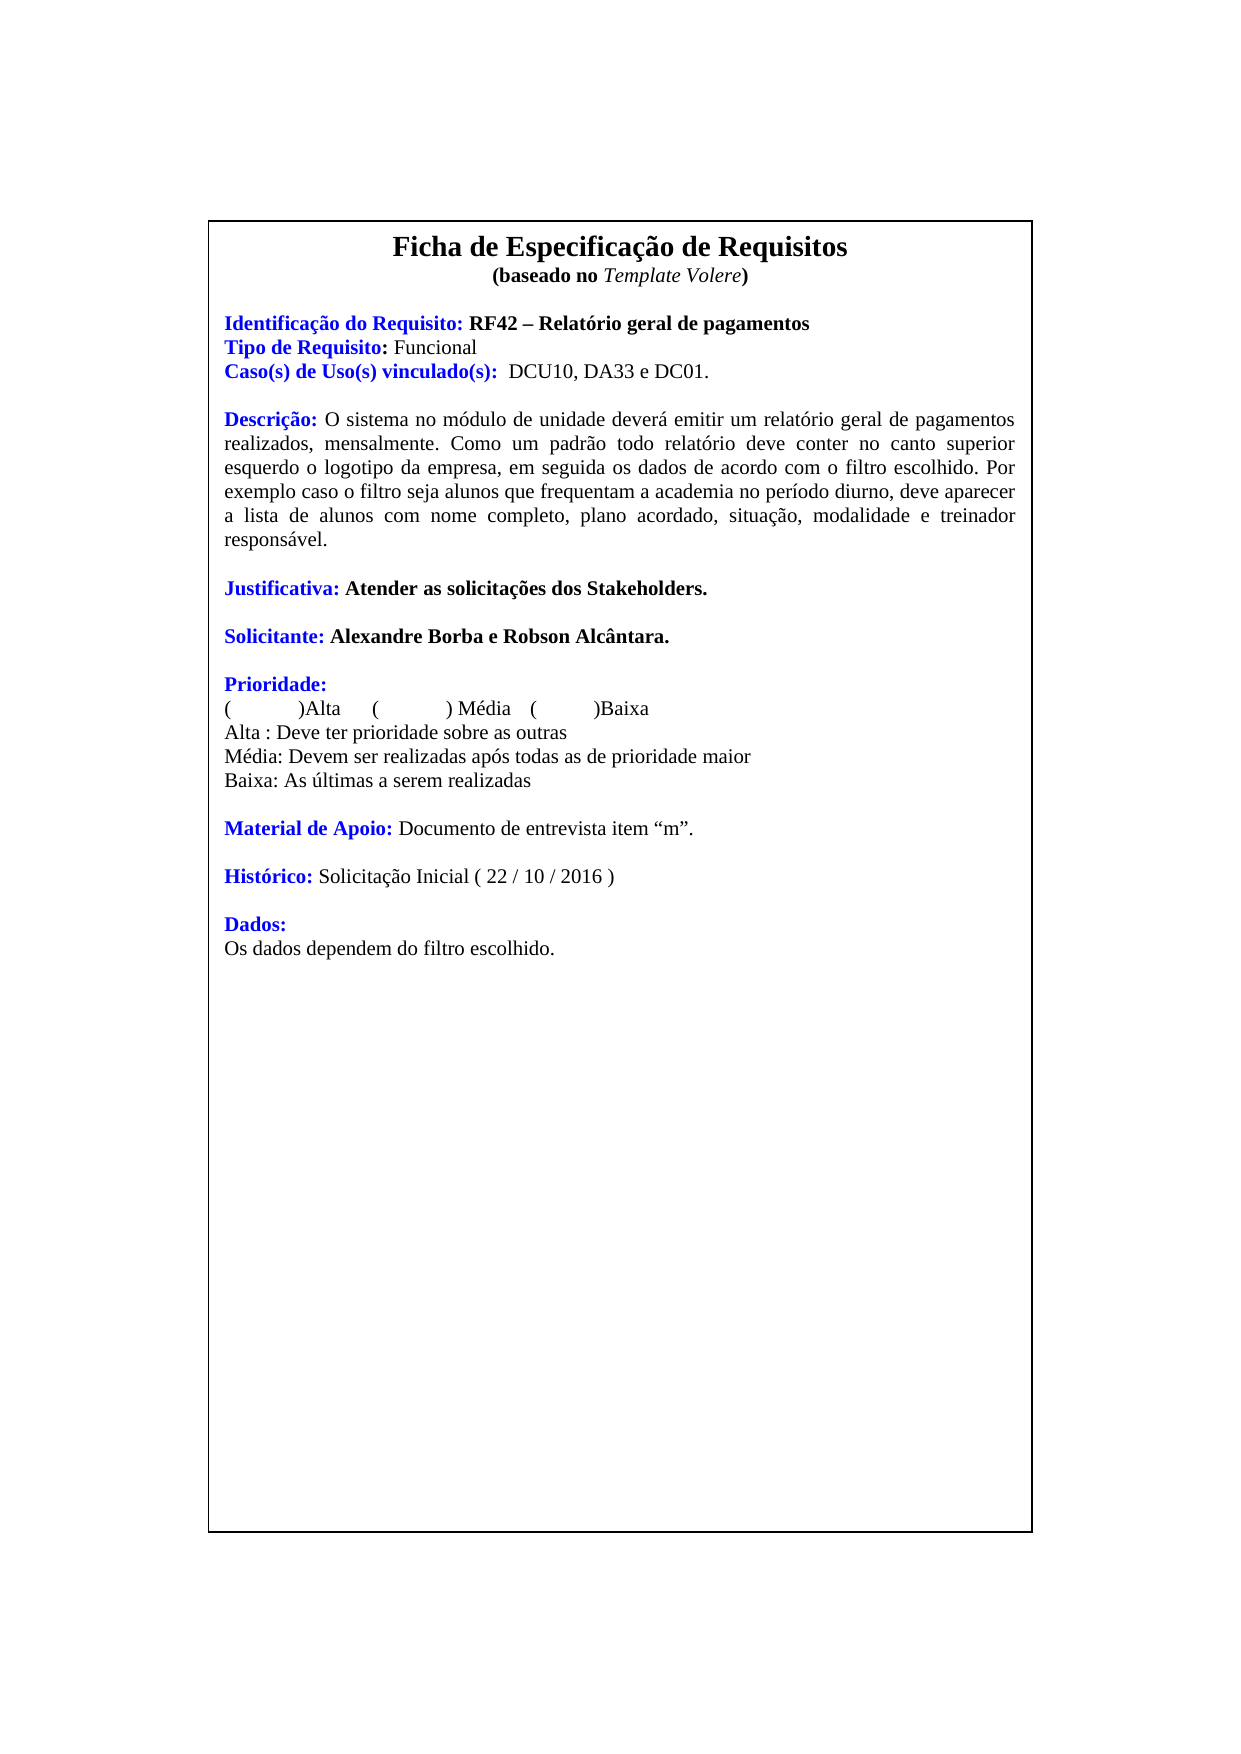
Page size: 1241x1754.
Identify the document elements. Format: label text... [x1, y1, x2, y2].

text Média: Devem ser realizadas após todas as de prioridade maior [224, 744, 1016, 768]
text Material de Apoio: Documento de entrevista item “m”. [224, 816, 1016, 840]
text Descrição: O sistema no módulo de unidade deverá emitir um relatório geral de pagamentos realizados, mensalmente. Como um padrão todo relatório deve conter no canto superior esquerdo o logotipo da empresa, em seguida os dados de acordo com o filtro escolhido. Por exemplo caso o filtro seja alunos que frequentam a academia no período diurno, deve aparecer a lista de alunos com nome completo, plano acordado, situação, modalidade e treinador responsável. [224, 407, 1016, 551]
text Baixa: As últimas a serem realizadas [224, 768, 1016, 792]
text Dados: [224, 912, 1016, 936]
text Caso(s) de Uso(s) vinculado(s): DCU10, DA33 e DC01. [224, 359, 1016, 383]
text (baseado no Template Volere) [224, 263, 1016, 287]
text Tipo de Requisito: Funcional [224, 335, 1016, 359]
text Os dados dependem do filtro escolhido. [224, 936, 1016, 960]
text Identificação do Requisito: RF42 – Relatório geral de pagamentos [224, 311, 1016, 335]
text ( )Alta ( ) Média ( )Baixa [224, 696, 1016, 720]
text Ficha de Especificação de Requisitos [224, 229, 1016, 263]
text Prioridade: [224, 672, 1016, 696]
text Histórico: Solicitação Inicial ( 22 / 10 / 2016 ) [224, 864, 1016, 888]
text Justificativa: Atender as solicitações dos Stakeholders. [224, 575, 1016, 599]
text Solicitante: Alexandre Borba e Robson Alcântara. [224, 623, 1016, 648]
text Alta : Deve ter prioridade sobre as outras [224, 720, 1016, 744]
